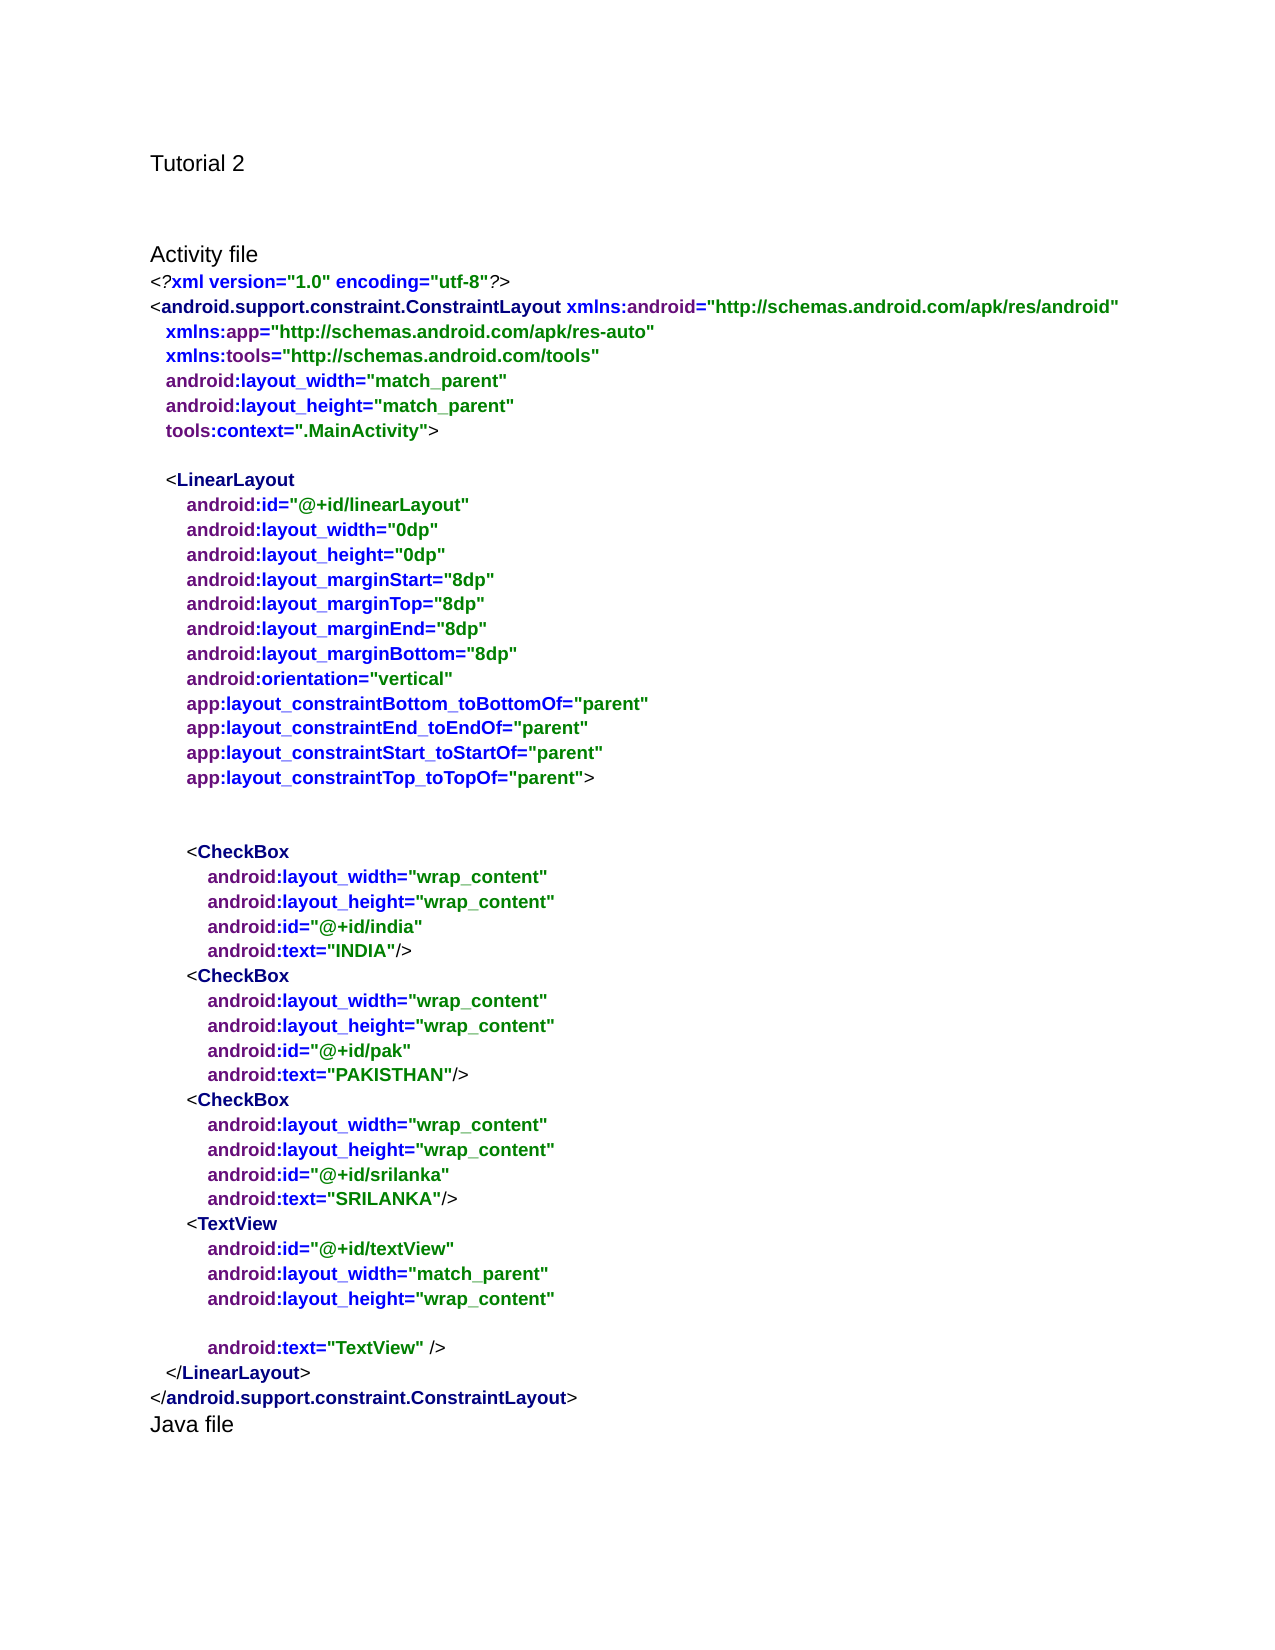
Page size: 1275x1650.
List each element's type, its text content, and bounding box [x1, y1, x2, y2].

text <?xml version="1.0" encoding="utf-8"?> [150, 271, 1125, 292]
text android:layout_width="wrap_content" [150, 1114, 1125, 1135]
text <CheckBox [150, 965, 1125, 987]
text Tutorial 2 [150, 150, 1125, 176]
text android:layout_height="0dp" [150, 543, 1125, 565]
text <android.support.constraint.ConstraintLayout xmlns:android="http://schemas.android.com/apk/res/android" [150, 296, 1125, 317]
text android:layout_width="match_parent" [150, 1262, 1125, 1284]
text Java file [150, 1411, 1125, 1438]
text android:layout_height="wrap_content" [150, 1138, 1125, 1160]
text android:orientation="vertical" [150, 667, 1125, 689]
text tools:context=".MainActivity"> [150, 419, 1125, 441]
text android:layout_width="0dp" [150, 519, 1125, 540]
text android:layout_marginTop="8dp" [150, 593, 1125, 615]
text android:id="@+id/textView" [150, 1238, 1125, 1259]
text android:id="@+id/india" [150, 915, 1125, 937]
text android:id="@+id/linearLayout" [150, 494, 1125, 516]
text android:layout_marginEnd="8dp" [150, 618, 1125, 639]
text android:text="INDIA"/> [150, 940, 1125, 962]
text <LinearLayout [150, 469, 1125, 491]
text xmlns:tools="http://schemas.android.com/tools" [150, 345, 1125, 367]
text android:id="@+id/srilanka" [150, 1163, 1125, 1185]
text android:text="PAKISTHAN"/> [150, 1064, 1125, 1086]
text android:layout_width="wrap_content" [150, 990, 1125, 1011]
text android:text="TextView" /> [150, 1337, 1125, 1358]
text android:id="@+id/pak" [150, 1039, 1125, 1061]
text android:layout_marginStart="8dp" [150, 568, 1125, 590]
text android:layout_width="match_parent" [150, 370, 1125, 392]
text app:layout_constraintBottom_toBottomOf="parent" [150, 692, 1125, 714]
text android:layout_width="wrap_content" [150, 866, 1125, 887]
text android:layout_height="match_parent" [150, 395, 1125, 416]
text app:layout_constraintEnd_toEndOf="parent" [150, 717, 1125, 739]
text <CheckBox [150, 1089, 1125, 1111]
text android:layout_height="wrap_content" [150, 1287, 1125, 1309]
text android:layout_height="wrap_content" [150, 1014, 1125, 1036]
text android:text="SRILANKA"/> [150, 1188, 1125, 1210]
text android:layout_marginBottom="8dp" [150, 643, 1125, 664]
text app:layout_constraintTop_toTopOf="parent"> [150, 767, 1125, 788]
text </android.support.constraint.ConstraintLayout> [150, 1386, 1125, 1408]
text xmlns:app="http://schemas.android.com/apk/res-auto" [150, 320, 1125, 342]
text <TextView [150, 1213, 1125, 1234]
text Activity file [150, 241, 1125, 267]
text app:layout_constraintStart_toStartOf="parent" [150, 742, 1125, 763]
text <CheckBox [150, 841, 1125, 863]
text </LinearLayout> [150, 1362, 1125, 1383]
text android:layout_height="wrap_content" [150, 891, 1125, 912]
